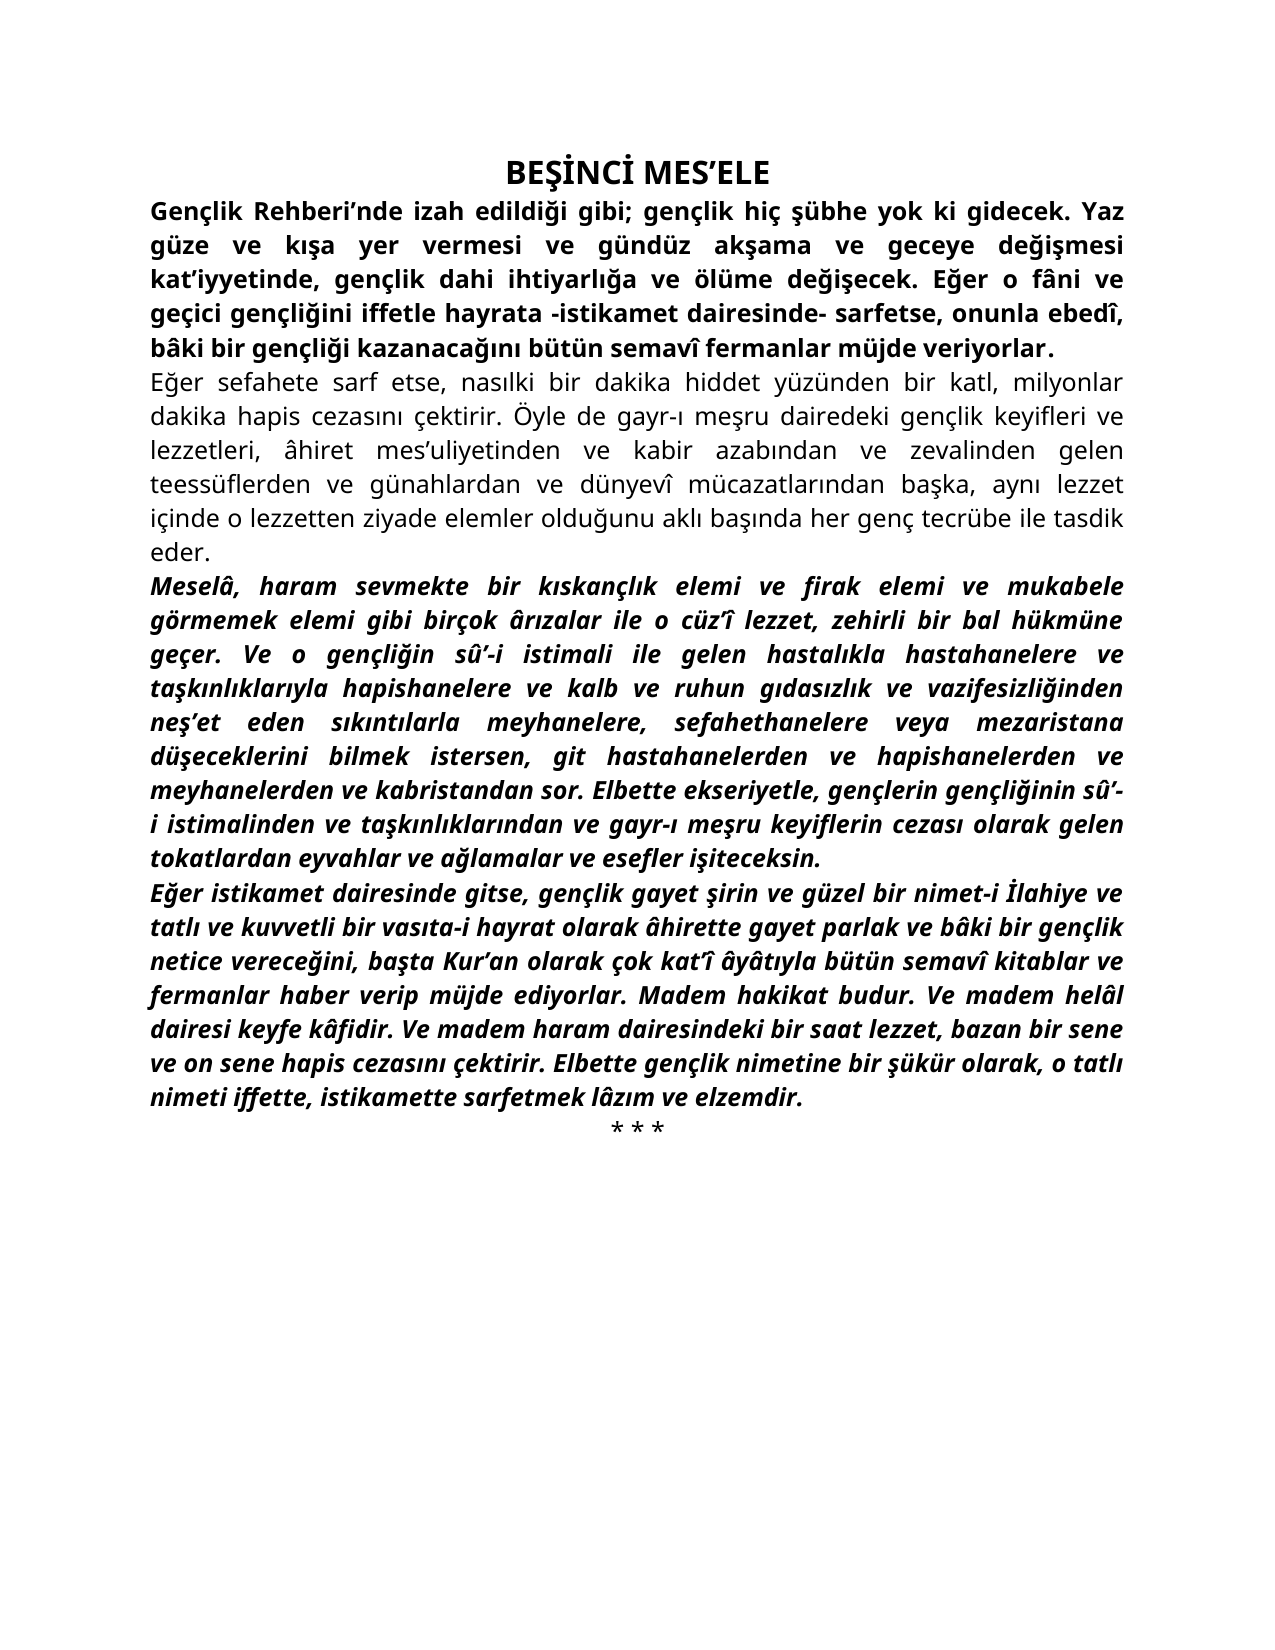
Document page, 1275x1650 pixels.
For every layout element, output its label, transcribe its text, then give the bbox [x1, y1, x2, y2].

text Meselâ, haram sevmekte bir kıskançlık elemi ve firak elemi ve mukabele görmemek elemi gibi birçok ârızalar ile o cüz’î lezzet, zehirli bir bal hükmüne geçer. Ve o gençliğin sû’-i istimali ile gelen hastalıkla hastahanelere ve taşkınlıklarıyla hapishanelere ve kalb ve ruhun gıdasızlık ve vazifesizliğinden neş’et eden sıkıntılarla meyhanelere, sefahethanelere veya mezaristana düşeceklerini bilmek istersen, git hastahanelerden ve hapishanelerden ve meyhanelerden ve kabristandan sor. Elbette ekseriyetle, gençlerin gençliğinin sû’-i istimalinden ve taşkınlıklarından ve gayr-ı meşru keyiflerin cezası olarak gelen tokatlardan eyvahlar ve ağlamalar ve esefler işiteceksin. [150, 569, 1125, 875]
subtitle BEŞİNCİ MES’ELE [150, 150, 1125, 194]
text Gençlik Rehberi’nde izah edildiği gibi; gençlik hiç şübhe yok ki gidecek. Yaz güze ve kışa yer vermesi ve gündüz akşama ve geceye değişmesi kat’iyyetinde, gençlik dahi ihtiyarlığa ve ölüme değişecek. Eğer o fâni ve geçici gençliğini iffetle hayrata -istikamet dairesinde- sarfetse, onunla ebedî, bâki bir gençliği kazanacağını bütün semavî fermanlar müjde veriyorlar. [150, 194, 1125, 364]
text Eğer istikamet dairesinde gitse, gençlik gayet şirin ve güzel bir nimet-i İlahiye ve tatlı ve kuvvetli bir vasıta-i hayrat olarak âhirette gayet parlak ve bâki bir gençlik netice vereceğini, başta Kur’an olarak çok kat’î âyâtıyla bütün semavî kitablar ve fermanlar haber verip müjde ediyorlar. Madem hakikat budur. Ve madem helâl dairesi keyfe kâfidir. Ve madem haram dairesindeki bir saat lezzet, bazan bir sene ve on sene hapis cezasını çektirir. Elbette gençlik nimetine bir şükür olarak, o tatlı nimeti iffette, istikamette sarfetmek lâzım ve elzemdir. [150, 875, 1125, 1114]
text * * * [150, 1114, 1125, 1148]
text Eğer sefahete sarf etse, nasılki bir dakika hiddet yüzünden bir katl, milyonlar dakika hapis cezasını çektirir. Öyle de gayr-ı meşru dairedeki gençlik keyifleri ve lezzetleri, âhiret mes’uliyetinden ve kabir azabından ve zevalinden gelen teessüflerden ve günahlardan ve dünyevî mücazatlarından başka, aynı lezzet içinde o lezzetten ziyade elemler olduğunu aklı başında her genç tecrübe ile tasdik eder. [150, 364, 1125, 569]
